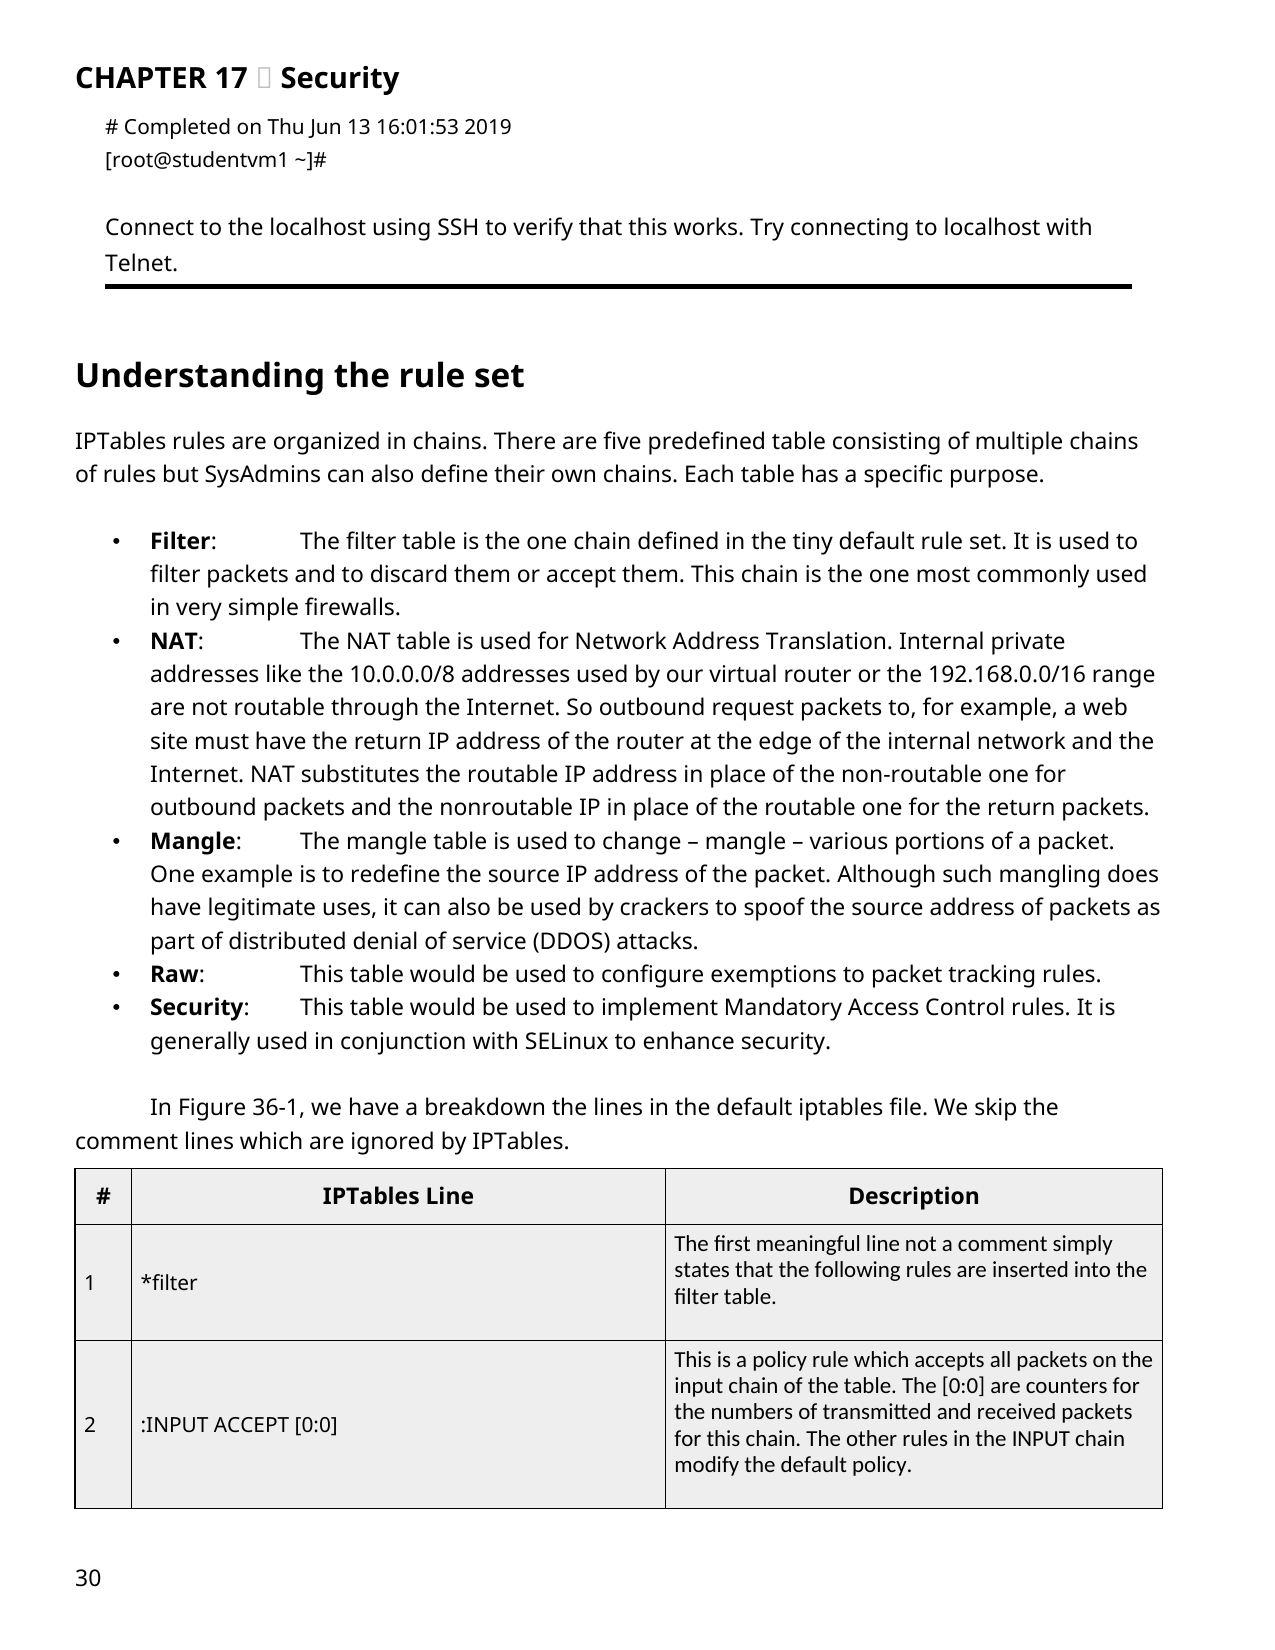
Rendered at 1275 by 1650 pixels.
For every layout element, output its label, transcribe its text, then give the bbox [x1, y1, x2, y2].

table_cell :INPUT ACCEPT [0:0] [132, 1341, 665, 1508]
list Filter: The filter table is the one chain defined in the tiny default rule set. It is used to filter packets and to discard them or accept them. This chain is the one most commonly used in very simple firewalls. [112, 523, 1162, 623]
text IPTables rules are organized in chains. There are five predefined table consisting of multiple chains of rules but SysAdmins can also define their own chains. Each table has a specific purpose. [75, 423, 1162, 489]
table_header # [76, 1169, 131, 1224]
list Mangle: The mangle table is used to change – mangle – various portions of a packet. One example is to redefine the source IP address of the packet. Although such mangling does have legitimate uses, it can also be used by crackers to spoof the source address of packets as part of distributed denial of service (DDOS) attacks. [112, 823, 1162, 956]
table_cell 1 [76, 1225, 131, 1340]
table_header IPTables Line [132, 1169, 665, 1224]
list Raw: This table would be used to configure exemptions to packet tracking rules. [112, 956, 1162, 989]
table_header Description [666, 1169, 1162, 1224]
table_cell 2 [76, 1341, 131, 1508]
list Security: This table would be used to implement Mandatory Access Control rules. It is generally used in conjunction with SELinux to enhance security. [112, 989, 1162, 1056]
list NAT: The NAT table is used for Network Address Translation. Internal private addresses like the 10.0.0.0/8 addresses used by our virtual router or the 192.168.0.0/16 range are not routable through the Internet. So outbound request packets to, for example, a web site must have the return IP address of the router at the edge of the internal network and the Internet. NAT substitutes the routable IP address in place of the non-routable one for outbound packets and the nonroutable IP in place of the routable one for the return packets. [112, 623, 1162, 823]
text # Completed on Thu Jun 13 16:01:53 2019 [105, 112, 1132, 141]
subtitle Understanding the rule set [75, 352, 1162, 398]
text Connect to the localhost using SSH to verify that this works. Try connecting to localhost with Telnet. [105, 211, 1132, 284]
table_cell The first meaningful line not a comment simply states that the following rules are inserted into the filter table. [666, 1225, 1162, 1340]
text [root@studentvm1 ~]# [105, 145, 1132, 173]
table_cell *filter [132, 1225, 665, 1340]
text In Figure 36-1, we have a breakdown the lines in the default iptables file. We skip the comment lines which are ignored by IPTables. [75, 1089, 1162, 1156]
table_cell This is a policy rule which accepts all packets on the input chain of the table. The [0:0] are counters for the numbers of transmitted and received packets for this chain. The other rules in the INPUT chain modify the default policy. [666, 1341, 1162, 1508]
